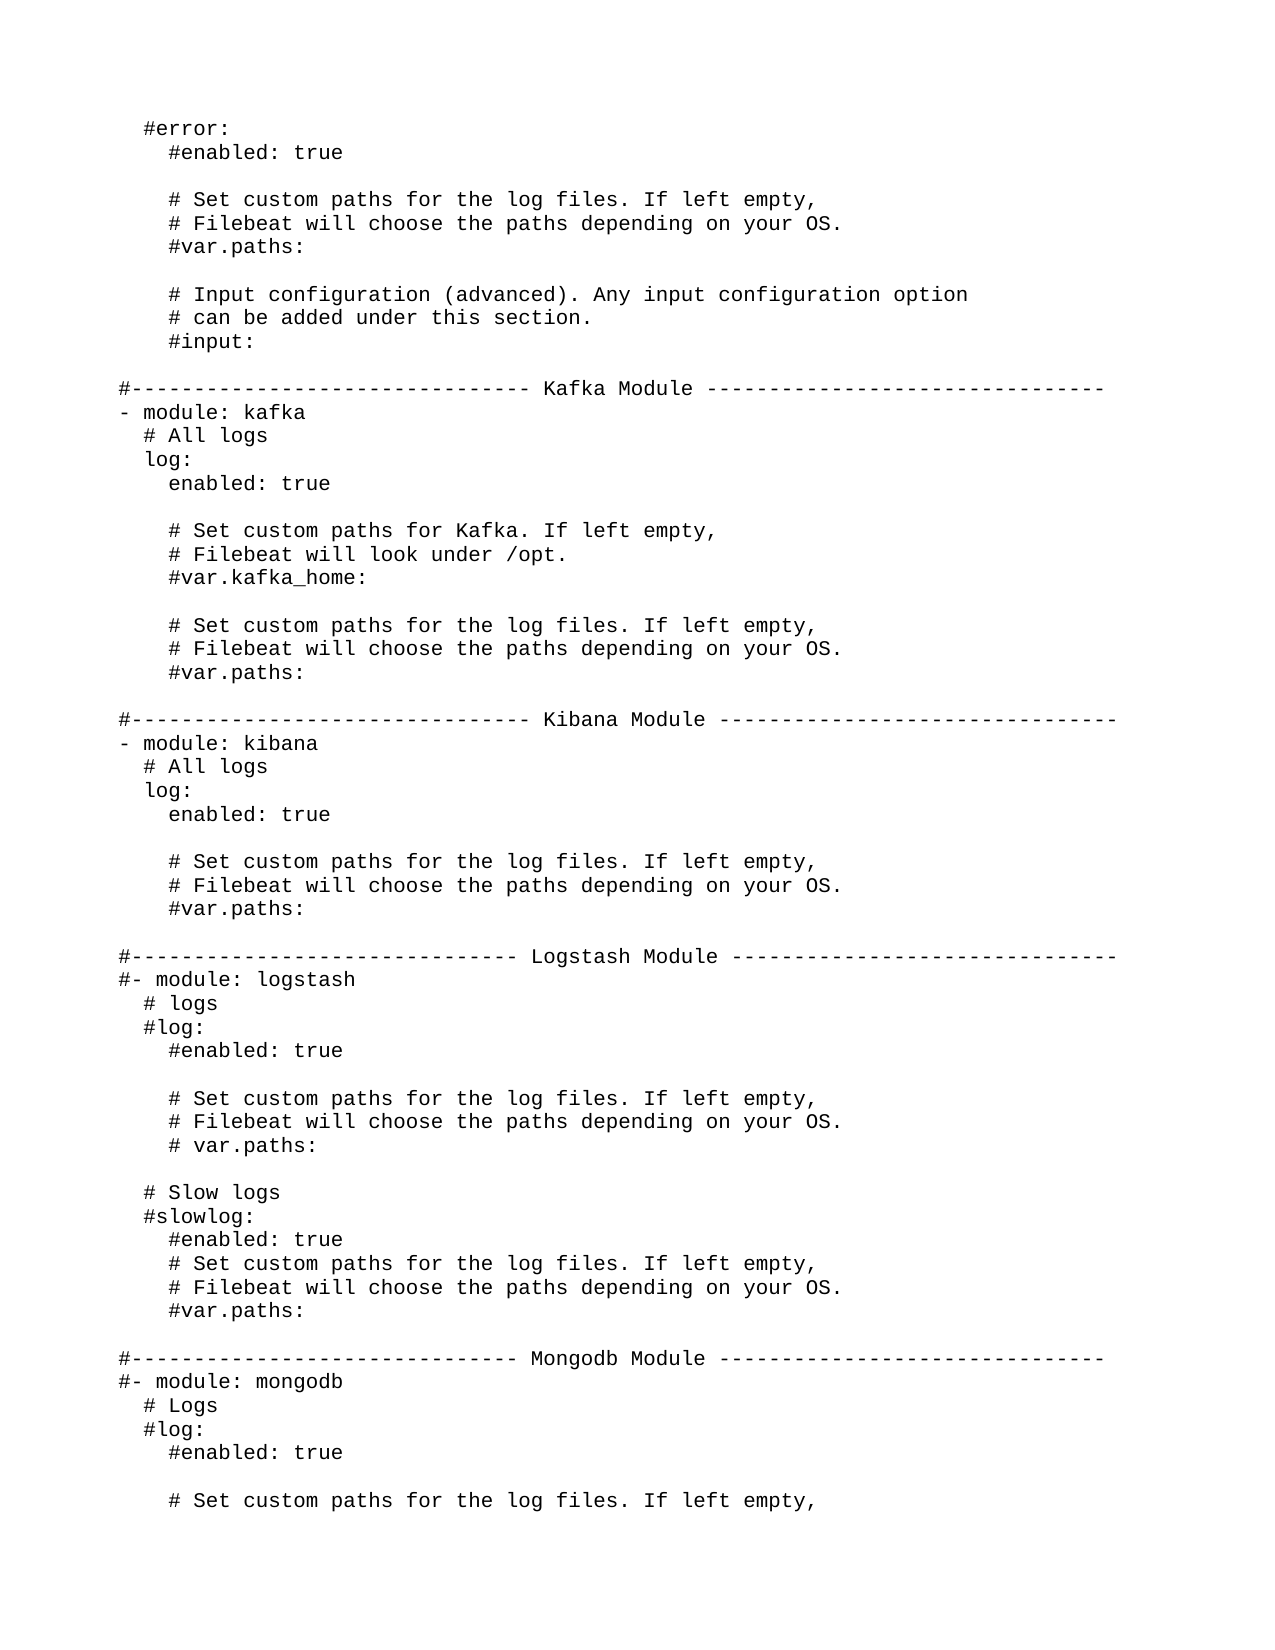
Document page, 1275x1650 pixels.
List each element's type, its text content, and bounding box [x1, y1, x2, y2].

text #var.kafka_home: [118, 567, 1157, 591]
text #enabled: true [118, 1229, 1157, 1253]
text #enabled: true [118, 1040, 1157, 1064]
text # All logs [118, 757, 1157, 780]
text log: [118, 449, 1157, 473]
text # Set custom paths for the log files. If left empty, [118, 1088, 1157, 1111]
text #var.paths: [118, 662, 1157, 686]
text # Logs [118, 1395, 1157, 1419]
text # Set custom paths for the log files. If left empty, [118, 1253, 1157, 1277]
text # Filebeat will look under /opt. [118, 544, 1157, 567]
text #------------------------------- Logstash Module ------------------------------- [118, 946, 1157, 969]
text log: [118, 780, 1157, 804]
text #-------------------------------- Kafka Module -------------------------------- [118, 378, 1157, 402]
text enabled: true [118, 473, 1157, 496]
text # Set custom paths for the log files. If left empty, [118, 1489, 1157, 1513]
text # Set custom paths for the log files. If left empty, [118, 851, 1157, 875]
text #input: [118, 331, 1157, 354]
text #log: [118, 1017, 1157, 1040]
text #slowlog: [118, 1206, 1157, 1229]
text enabled: true [118, 804, 1157, 827]
text - module: kafka [118, 402, 1157, 426]
text #var.paths: [118, 1300, 1157, 1324]
text # Filebeat will choose the paths depending on your OS. [118, 638, 1157, 662]
text #enabled: true [118, 142, 1157, 165]
text # Slow logs [118, 1182, 1157, 1206]
text #-------------------------------- Kibana Module -------------------------------- [118, 709, 1157, 733]
text # Filebeat will choose the paths depending on your OS. [118, 1277, 1157, 1300]
text # Input configuration (advanced). Any input configuration option [118, 284, 1157, 307]
text # Filebeat will choose the paths depending on your OS. [118, 875, 1157, 898]
text #enabled: true [118, 1442, 1157, 1466]
text # logs [118, 993, 1157, 1017]
text # var.paths: [118, 1135, 1157, 1158]
text #var.paths: [118, 898, 1157, 922]
text #- module: mongodb [118, 1371, 1157, 1395]
text # can be added under this section. [118, 307, 1157, 331]
text # Filebeat will choose the paths depending on your OS. [118, 213, 1157, 236]
text #var.paths: [118, 236, 1157, 260]
text #log: [118, 1419, 1157, 1442]
text #error: [118, 118, 1157, 142]
text # Set custom paths for Kafka. If left empty, [118, 520, 1157, 544]
text # Filebeat will choose the paths depending on your OS. [118, 1111, 1157, 1135]
text # All logs [118, 426, 1157, 449]
text #- module: logstash [118, 969, 1157, 993]
text - module: kibana [118, 733, 1157, 757]
text # Set custom paths for the log files. If left empty, [118, 189, 1157, 213]
text #------------------------------- Mongodb Module ------------------------------- [118, 1348, 1157, 1371]
text # Set custom paths for the log files. If left empty, [118, 615, 1157, 638]
